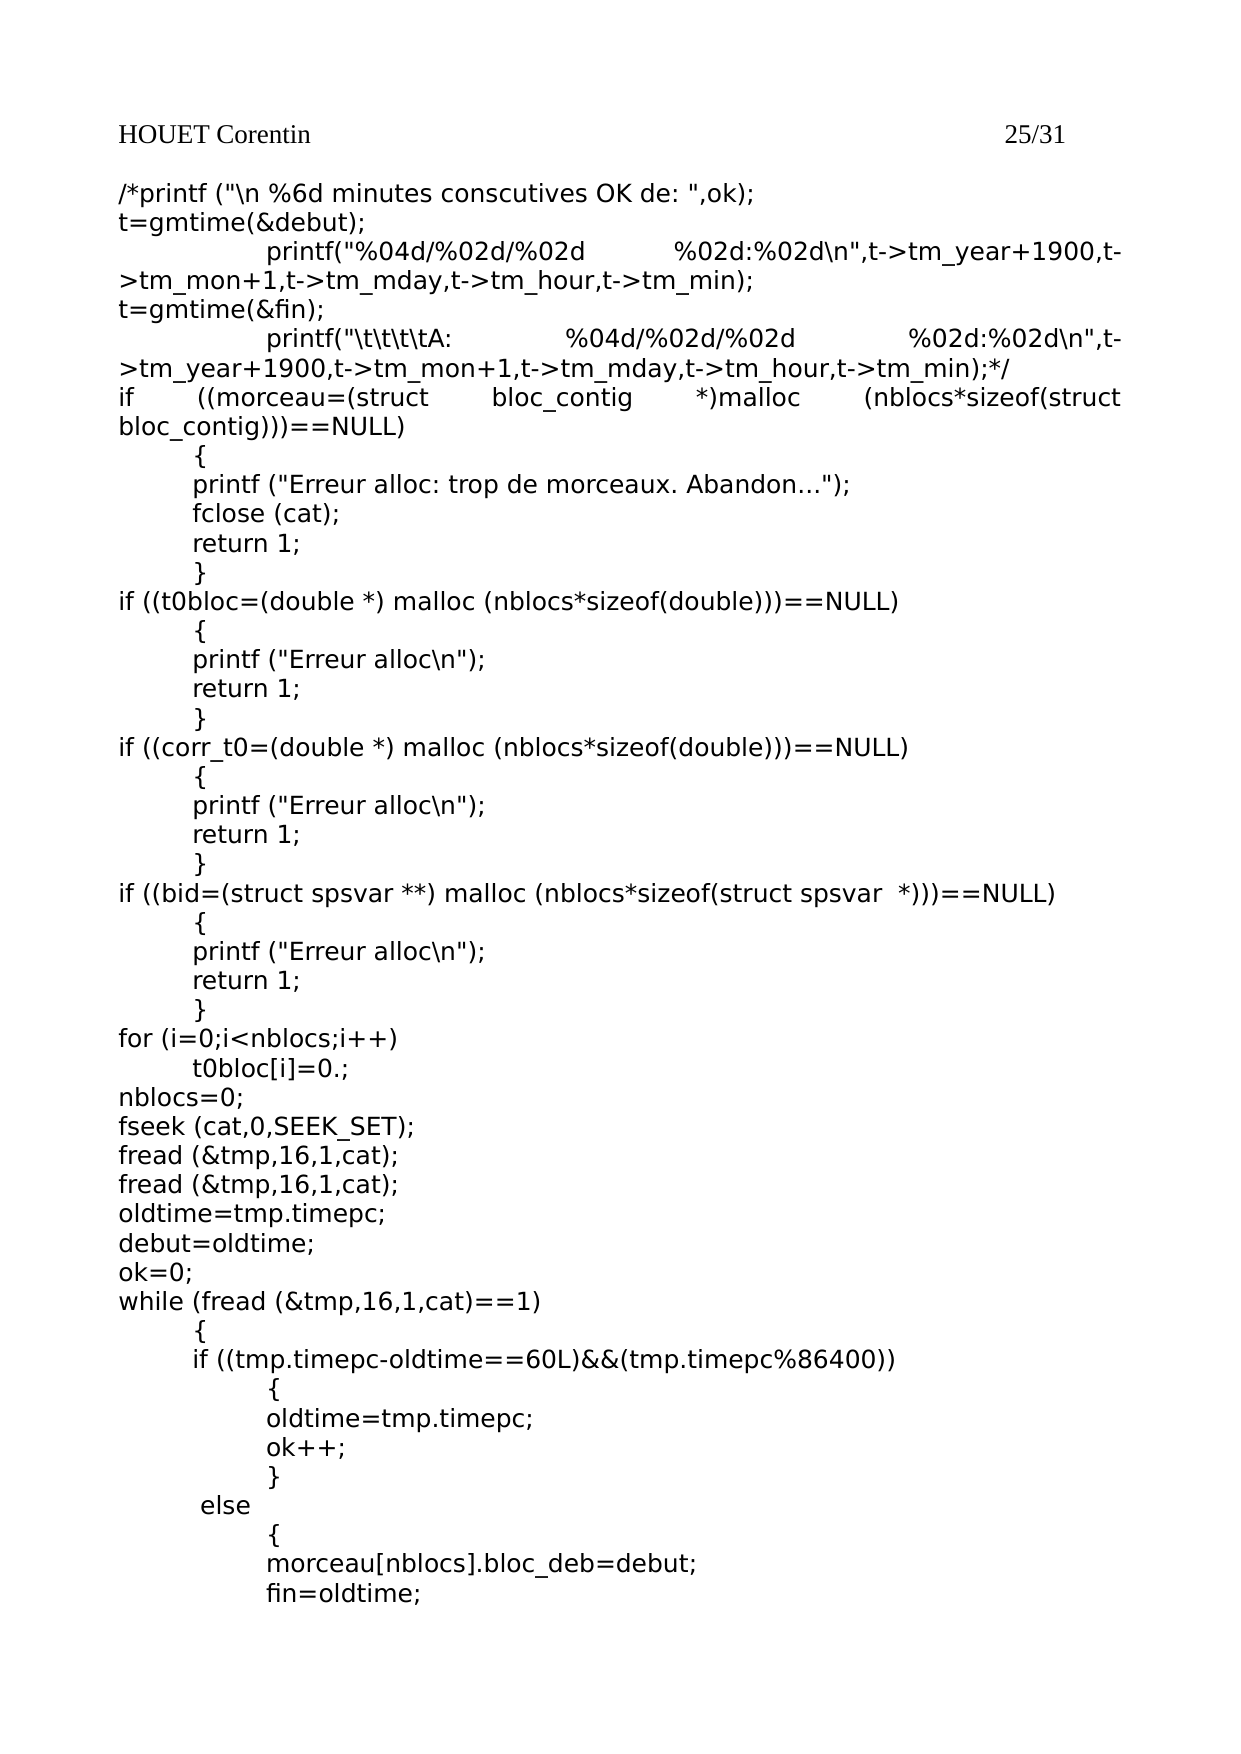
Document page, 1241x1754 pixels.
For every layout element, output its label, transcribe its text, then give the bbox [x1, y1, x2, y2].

text } [118, 704, 1122, 733]
text } [118, 995, 1122, 1024]
text ok=0; [118, 1258, 1122, 1287]
text } [118, 849, 1122, 879]
text return 1; [118, 966, 1122, 995]
text debut=oldtime; [118, 1229, 1122, 1258]
text { [118, 908, 1122, 937]
text { [118, 1374, 1122, 1404]
text if ((bid=(struct spsvar **) malloc (nblocs*sizeof(struct spsvar *)))==NULL) [118, 879, 1122, 908]
text fread (&tmp,16,1,cat); [118, 1141, 1122, 1170]
text { [118, 441, 1122, 470]
text /*printf ("\n %6d minutes conscutives OK de: ",ok); [118, 179, 1122, 208]
text } [118, 558, 1122, 587]
text printf ("Erreur alloc: trop de morceaux. Abandon..."); [118, 470, 1122, 499]
text if ((corr_t0=(double *) malloc (nblocs*sizeof(double)))==NULL) [118, 733, 1122, 762]
text t=gmtime(&fin); [118, 295, 1122, 324]
text for (i=0;i<nblocs;i++) [118, 1024, 1122, 1054]
text nblocs=0; [118, 1083, 1122, 1112]
text if ((t0bloc=(double *) malloc (nblocs*sizeof(double)))==NULL) [118, 587, 1122, 616]
text t0bloc[i]=0.; [118, 1054, 1122, 1083]
text fclose (cat); [118, 499, 1122, 529]
text ok++; [118, 1433, 1122, 1462]
text } [118, 1462, 1122, 1491]
text return 1; [118, 820, 1122, 849]
text printf ("Erreur alloc\n"); [118, 791, 1122, 820]
text if ((morceau=(struct bloc_contig *)malloc (nblocs*sizeof(struct bloc_contig)))==NULL) [118, 383, 1122, 441]
text fread (&tmp,16,1,cat); [118, 1170, 1122, 1199]
text else [118, 1491, 1122, 1520]
text printf ("Erreur alloc\n"); [118, 937, 1122, 966]
text while (fread (&tmp,16,1,cat)==1) [118, 1287, 1122, 1316]
text return 1; [118, 529, 1122, 558]
text if ((tmp.timepc-oldtime==60L)&&(tmp.timepc%86400)) [118, 1345, 1122, 1374]
text { [118, 616, 1122, 645]
text printf ("Erreur alloc\n"); [118, 645, 1122, 674]
text { [118, 1520, 1122, 1549]
text printf("%04d/%02d/%02d %02d:%02d\n",t->tm_year+1900,t->tm_mon+1,t->tm_mday,t->tm_hour,t->tm_min); [118, 237, 1122, 295]
text { [118, 1316, 1122, 1345]
text oldtime=tmp.timepc; [118, 1404, 1122, 1433]
text printf("\t\t\t\tA: %04d/%02d/%02d %02d:%02d\n",t->tm_year+1900,t->tm_mon+1,t->tm_mday,t->tm_hour,t->tm_min);*/ [118, 324, 1122, 383]
text return 1; [118, 674, 1122, 704]
text fin=oldtime; [118, 1579, 1122, 1608]
text t=gmtime(&debut); [118, 208, 1122, 237]
text oldtime=tmp.timepc; [118, 1199, 1122, 1229]
text fseek (cat,0,SEEK_SET); [118, 1112, 1122, 1141]
text { [118, 762, 1122, 791]
text morceau[nblocs].bloc_deb=debut; [118, 1549, 1122, 1579]
